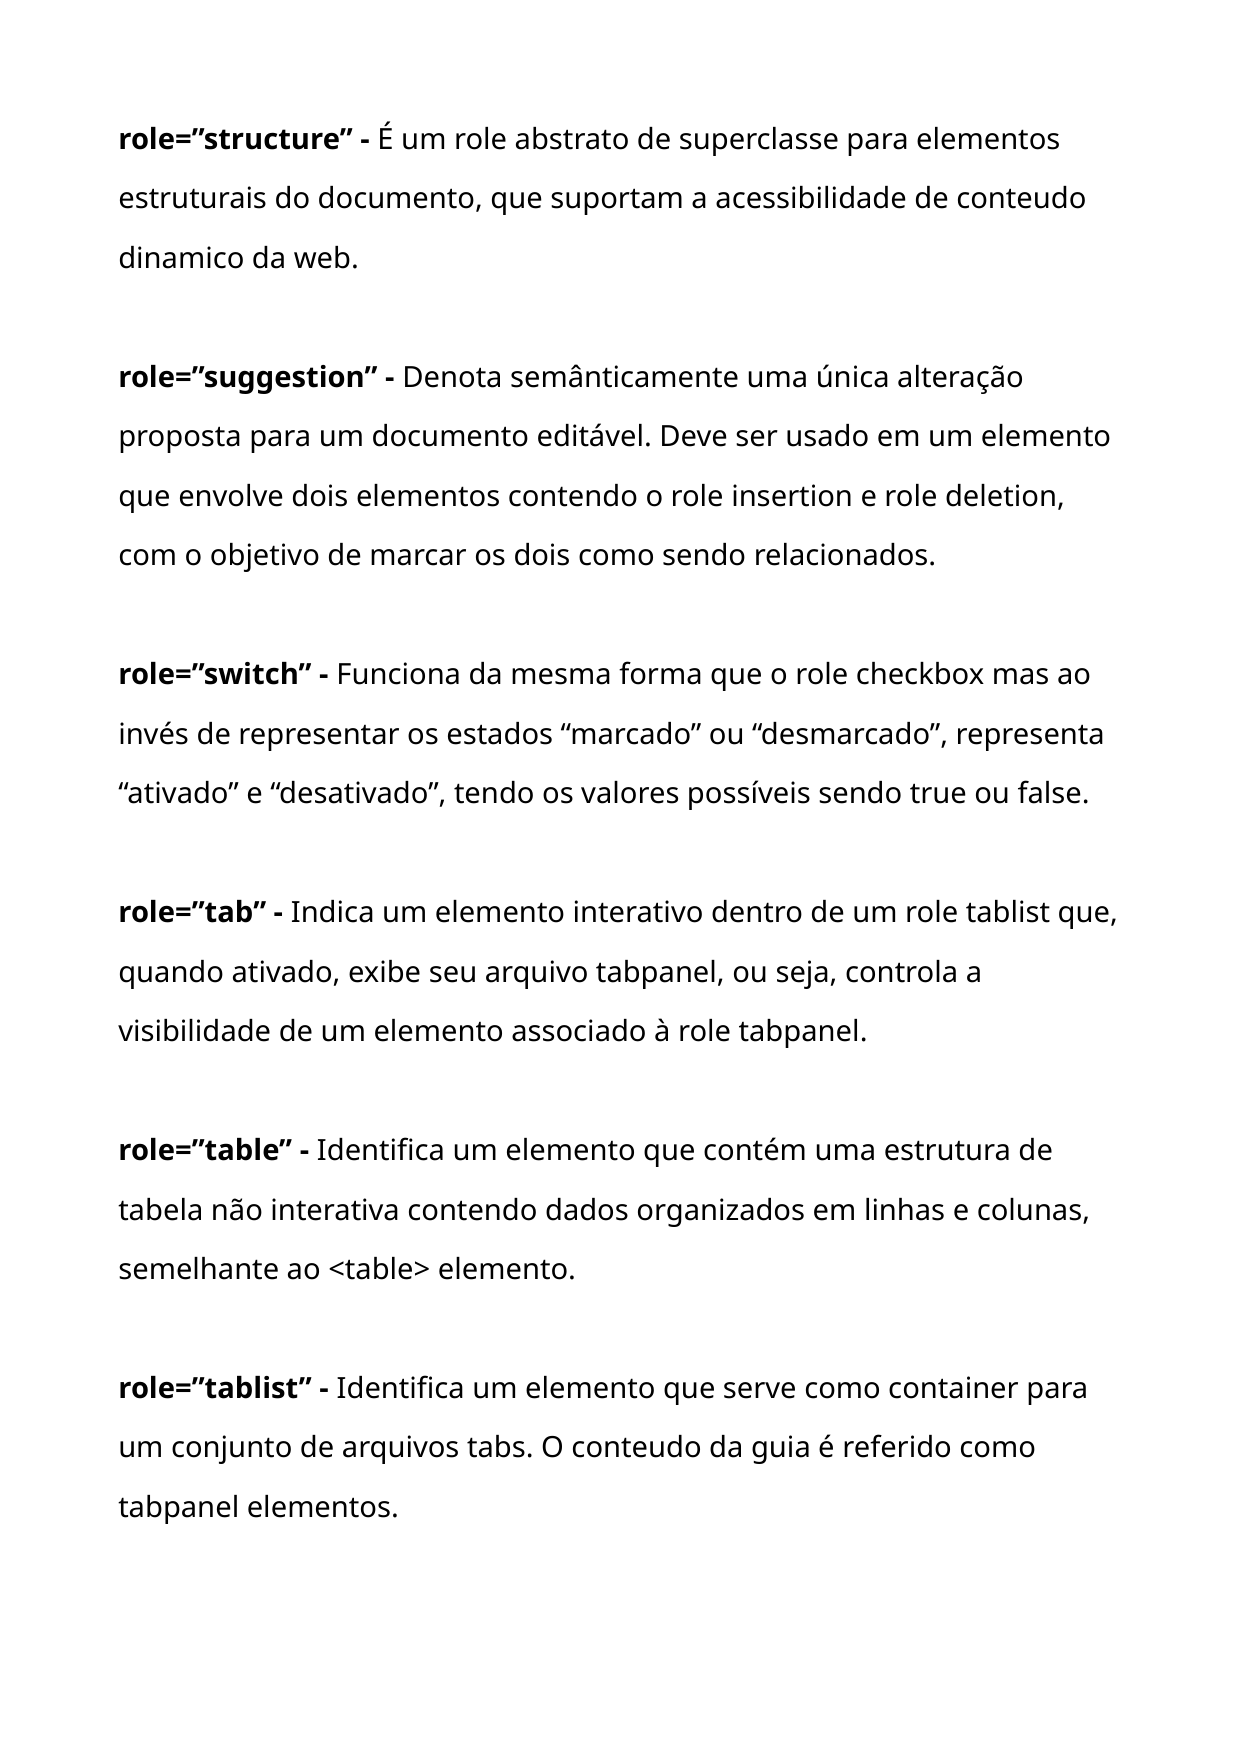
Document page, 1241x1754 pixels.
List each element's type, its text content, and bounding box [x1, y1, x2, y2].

text role=”table” - Identifica um elemento que contém uma estrutura de tabela não interativa contendo dados organizados em linhas e colunas, semelhante ao <table> elemento. [118, 1129, 1122, 1288]
text role=”tablist” - Identifica um elemento que serve como container para um conjunto de arquivos tabs. O conteudo da guia é referido como tabpanel elementos. [118, 1367, 1122, 1526]
text role=”tab” - Indica um elemento interativo dentro de um role tablist que, quando ativado, exibe seu arquivo tabpanel, ou seja, controla a visibilidade de um elemento associado à role tabpanel. [118, 891, 1122, 1050]
text role=”suggestion” - Denota semânticamente uma única alteração proposta para um documento editável. Deve ser usado em um elemento que envolve dois elementos contendo o role insertion e role deletion, com o objetivo de marcar os dois como sendo relacionados. [118, 356, 1122, 574]
text role=”structure” - É um role abstrato de superclasse para elementos estruturais do documento, que suportam a acessibilidade de conteudo dinamico da web. [118, 118, 1122, 277]
text role=”switch” - Funciona da mesma forma que o role checkbox mas ao invés de representar os estados “marcado” ou “desmarcado”, representa “ativado” e “desativado”, tendo os valores possíveis sendo true ou false. [118, 653, 1122, 812]
